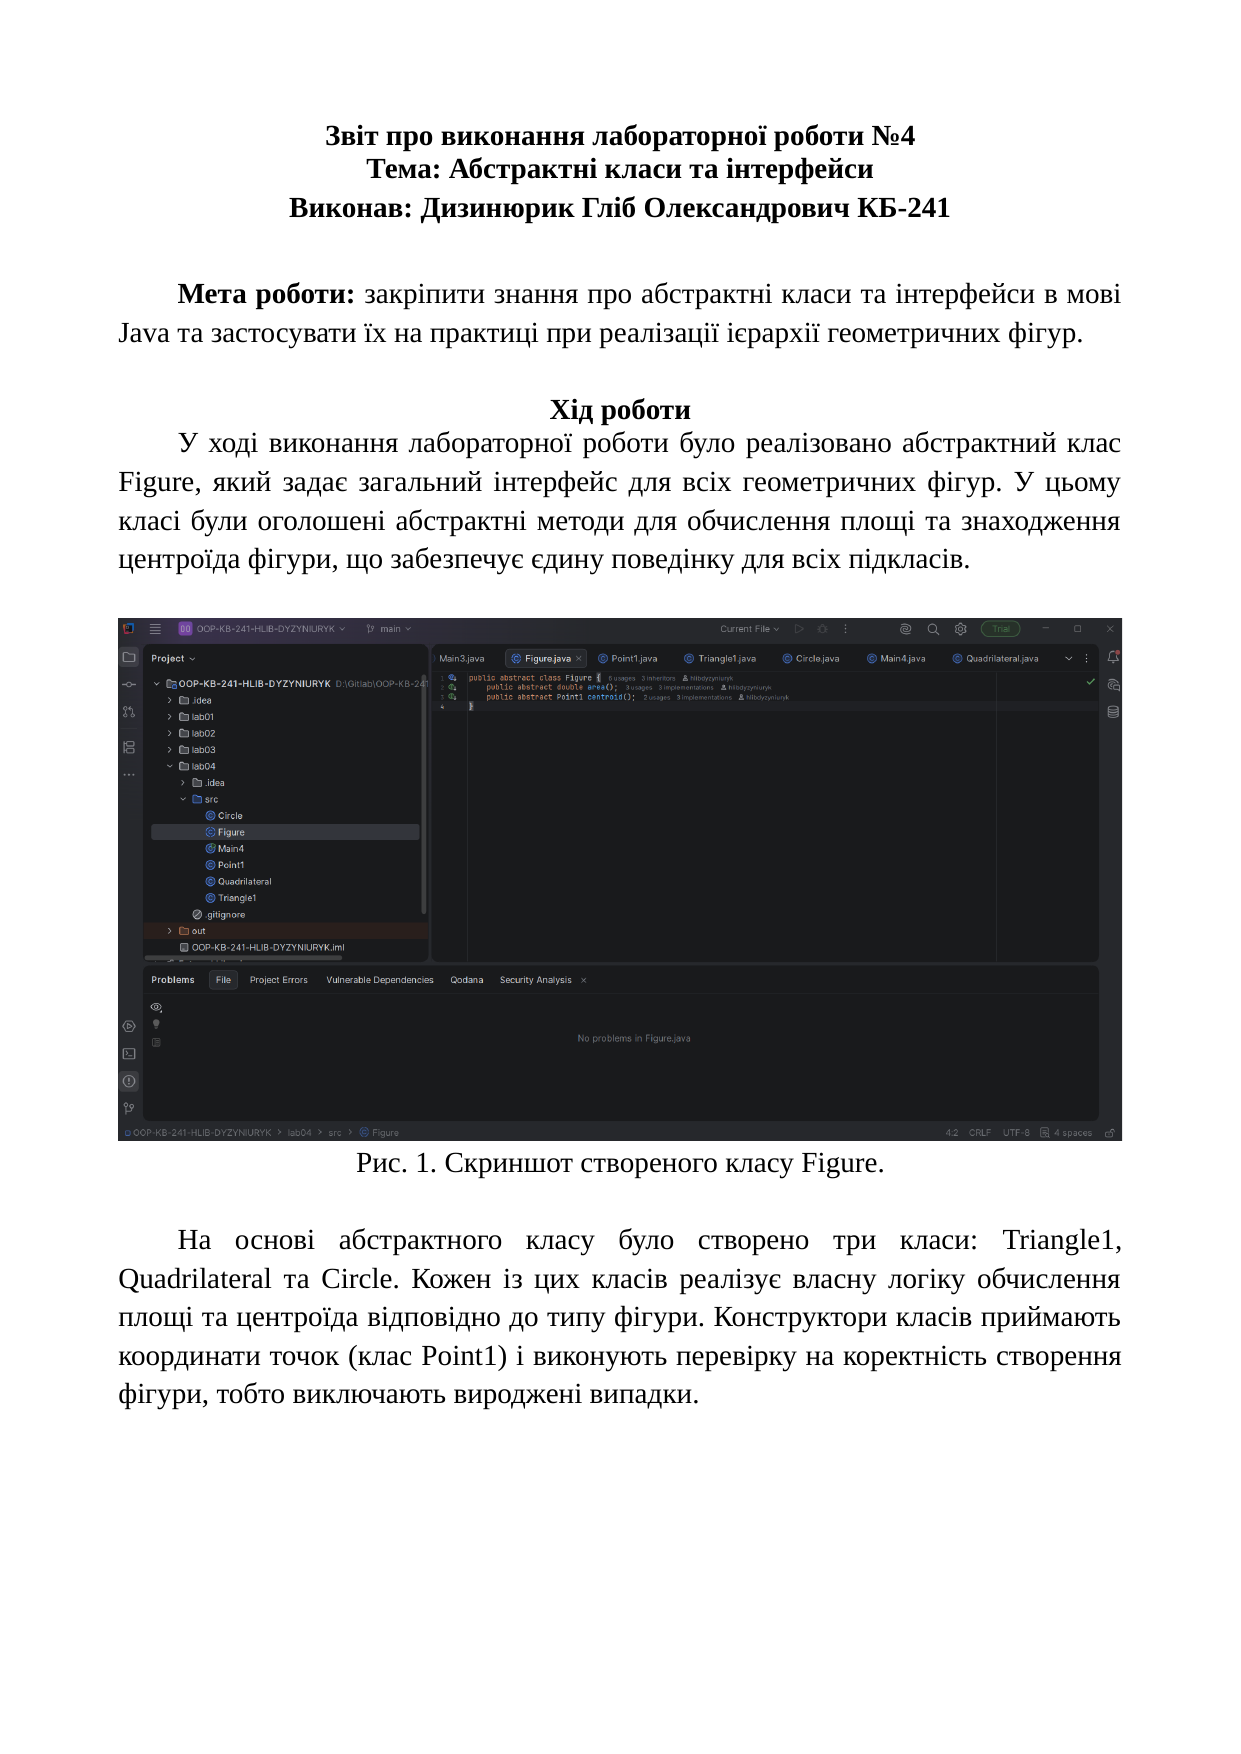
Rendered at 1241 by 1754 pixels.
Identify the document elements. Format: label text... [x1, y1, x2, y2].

subtitle Звіт про виконання лабораторної роботи №4 [118, 118, 1122, 152]
text Рис. 1. Скриншот створеного класу Figure. [118, 1141, 1122, 1179]
picture [118, 618, 1123, 1141]
text Тема: Абстрактні класи та інтерфейси [118, 152, 1122, 185]
subtitle Хід роботи [118, 392, 1122, 426]
text У ході виконання лабораторної роботи було реалізовано абстрактний клас Figure, який задає загальний інтерфейс для всіх геометричних фігур. У цьому класі були оголошені абстрактні методи для обчислення площі та знаходження центроїда фігури, що забезпечує єдину поведінку для всіх підкласів. [118, 426, 1122, 575]
text Виконав: Дизинюрик Гліб Олександрович КБ-241 [118, 190, 1122, 224]
text Мета роботи: закріпити знання про абстрактні класи та інтерфейси в мові Java та застосувати їх на практиці при реалізації ієрархії геометричних фігур. [118, 276, 1122, 348]
text На основі абстрактного класу було створено три класи: Triangle1, Quadrilateral та Circle. Кожен із цих класів реалізує власну логіку обчислення площі та центроїда відповідно до типу фігури. Конструктори класів приймають координати точок (клас Point1) і виконують перевірку на коректність створення фігури, тобто виключають вироджені випадки. [118, 1222, 1122, 1410]
